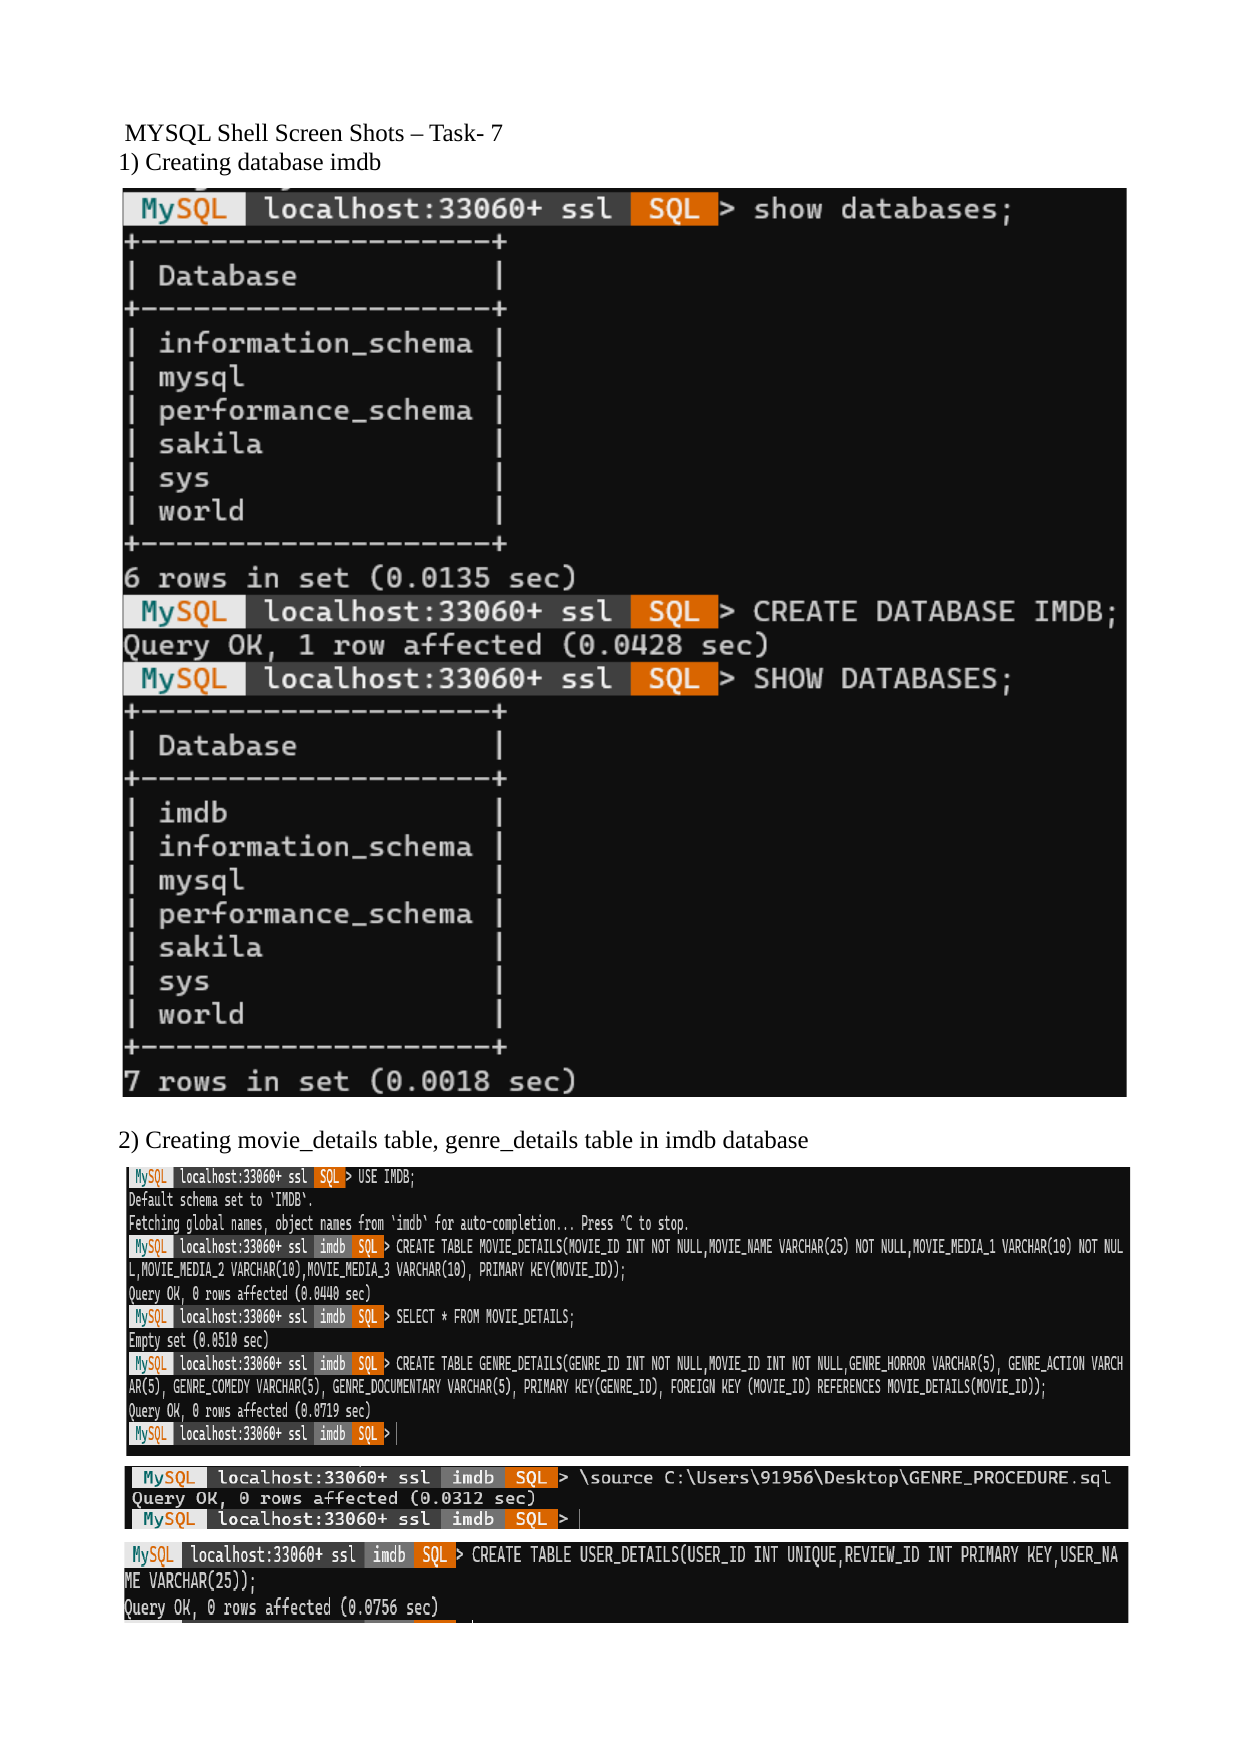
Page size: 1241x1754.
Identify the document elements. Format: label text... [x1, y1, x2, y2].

text MYSQL Shell Screen Shots – Task- 7 [118, 118, 1122, 147]
picture [122, 188, 1127, 1097]
picture [124, 1542, 1129, 1623]
text 1) Creating database imdb [118, 147, 1122, 176]
picture [126, 1167, 1131, 1456]
picture [124, 1466, 1129, 1529]
text 2) Creating movie_details table, genre_details table in imdb database [118, 1125, 1122, 1154]
